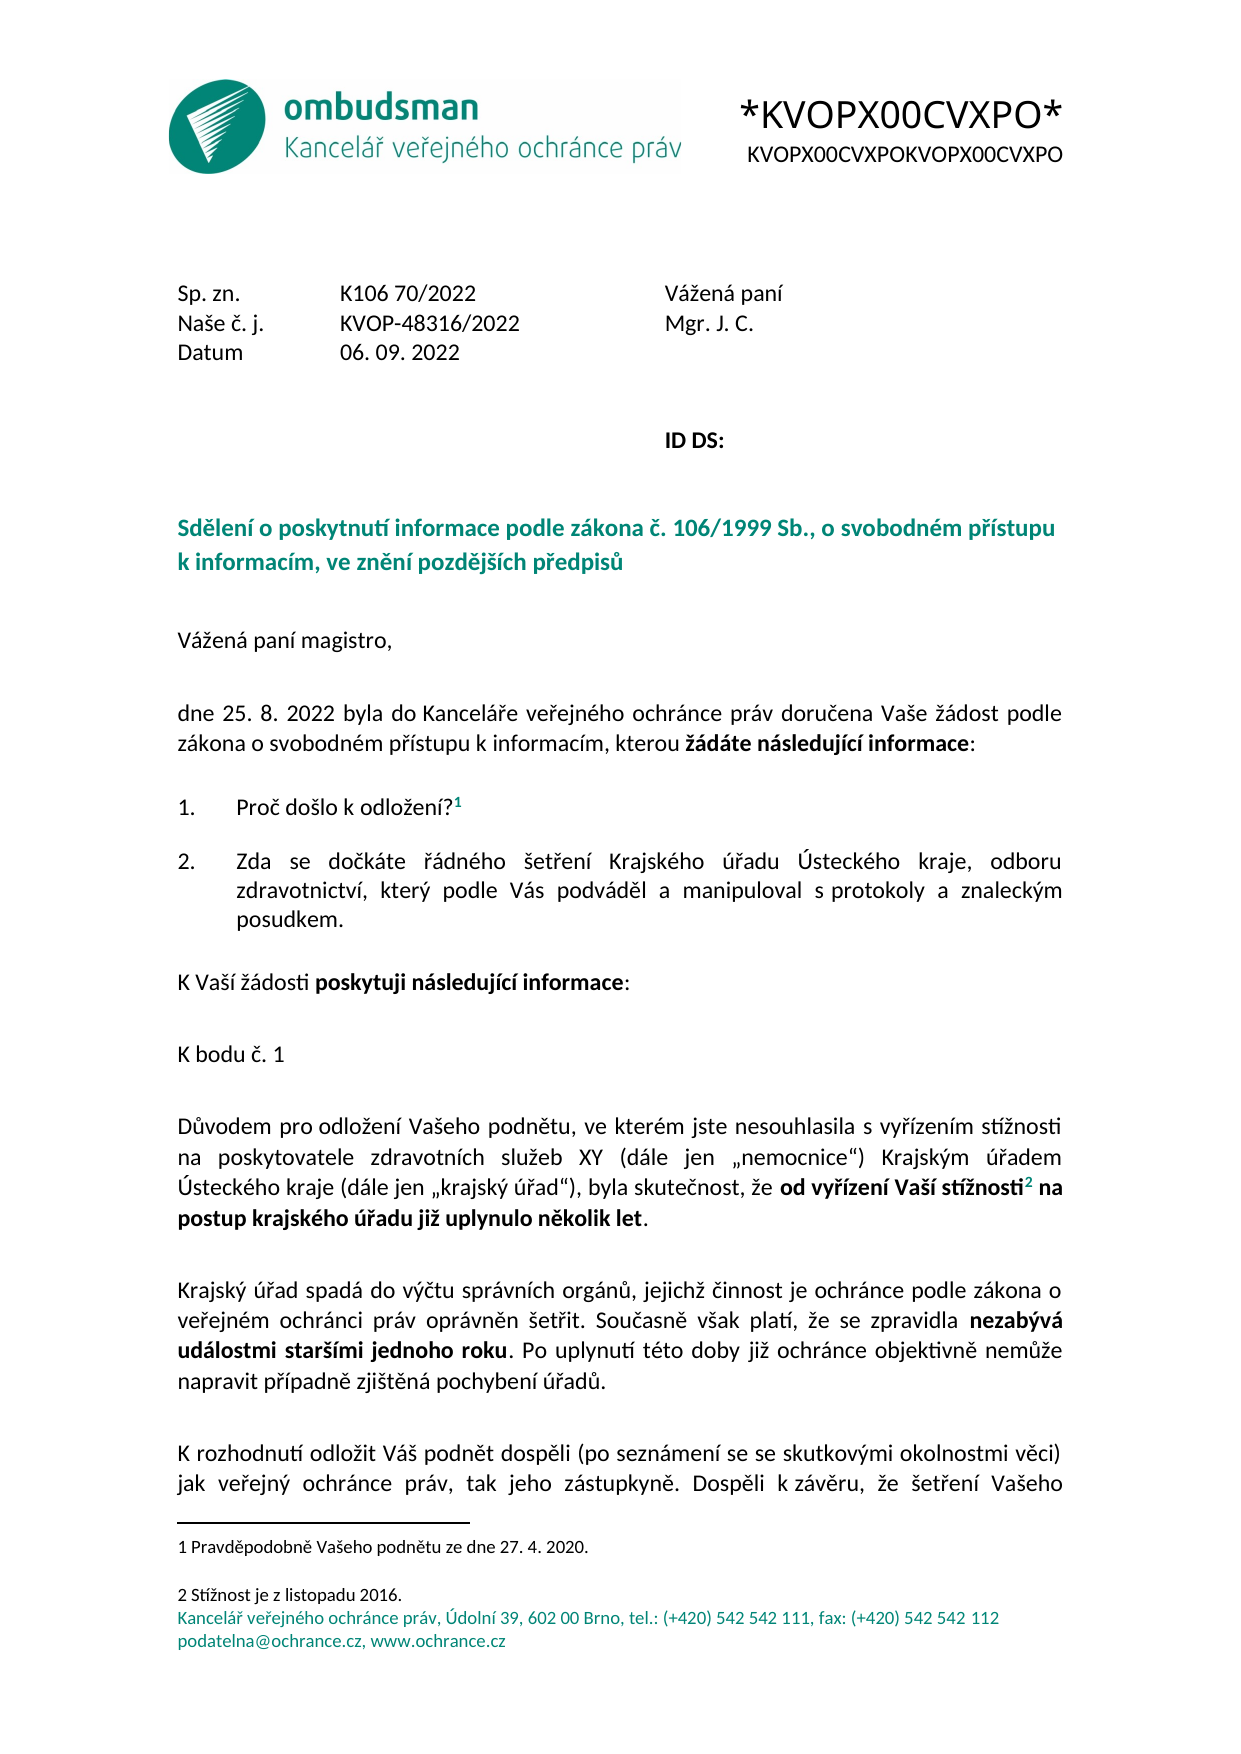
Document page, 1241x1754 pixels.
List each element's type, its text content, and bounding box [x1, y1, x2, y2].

table_header Sp. zn. Naše č. j. Datum [177, 220, 340, 513]
text Stížnost je z listopadu 2016. [177, 1583, 1063, 1606]
text K bodu č. 1 [177, 1039, 1063, 1068]
table_header K106 70/2022 KVOP-48316/2022 06. 09. 2022 [340, 220, 664, 513]
subtitle Sdělení o poskytnutí informace podle zákona č. 106/1999 Sb., o svobodném přístupu k informacím, ve znění pozdějších předpisů [177, 513, 1063, 577]
text Krajský úřad spadá do výčtu správních orgánů, jejichž činnost je ochránce podle zákona o veřejném ochránci práv oprávněn šetřit. Současně však platí, že se zpravidla nezabývá událostmi staršími jednoho roku. Po uplynutí této doby již ochránce objektivně nemůže napravit případně zjištěná pochybení úřadů. [177, 1275, 1063, 1395]
list Zda se dočkáte řádného šetření Krajského úřadu Ústeckého kraje, odboru zdravotnictví, který podle Vás podváděl a manipuloval s protokoly a znaleckým posudkem. [177, 846, 1063, 934]
text Důvodem pro odložení Vašeho podnětu, ve kterém jste nesouhlasila s vyřízením stížnosti na poskytovatele zdravotních služeb XY (dále jen „nemocnice“) Krajským úřadem Ústeckého kraje (dále jen „krajský úřad“), byla skutečnost, že od vyřízení Vaší stížnosti na postup krajského úřadu již uplynulo několik let. [177, 1111, 1063, 1232]
text Vážená paní magistro, [177, 626, 1063, 655]
table_header Vážená paní Mgr. J. C. ID DS: [665, 220, 1085, 513]
list Pravděpodobně Vašeho podnětu ze dne 27. 4. 2020. [177, 1535, 1063, 1558]
list Proč došlo k odložení? [177, 792, 1063, 821]
text K Vaší žádosti poskytuji následující informace: [177, 967, 1063, 996]
text dne 25. 8. 2022 byla do Kanceláře veřejného ochránce práv doručena Vaše žádost podle zákona o svobodném přístupu k informacím, kterou žádáte následující informace: [177, 698, 1063, 757]
text K rozhodnutí odložit Váš podnět dospěli (po seznámení se se skutkovými okolnostmi věci) jak veřejný ochránce práv, tak jeho zástupkyně. Dospěli k závěru, že šetření Vašeho [177, 1438, 1063, 1498]
